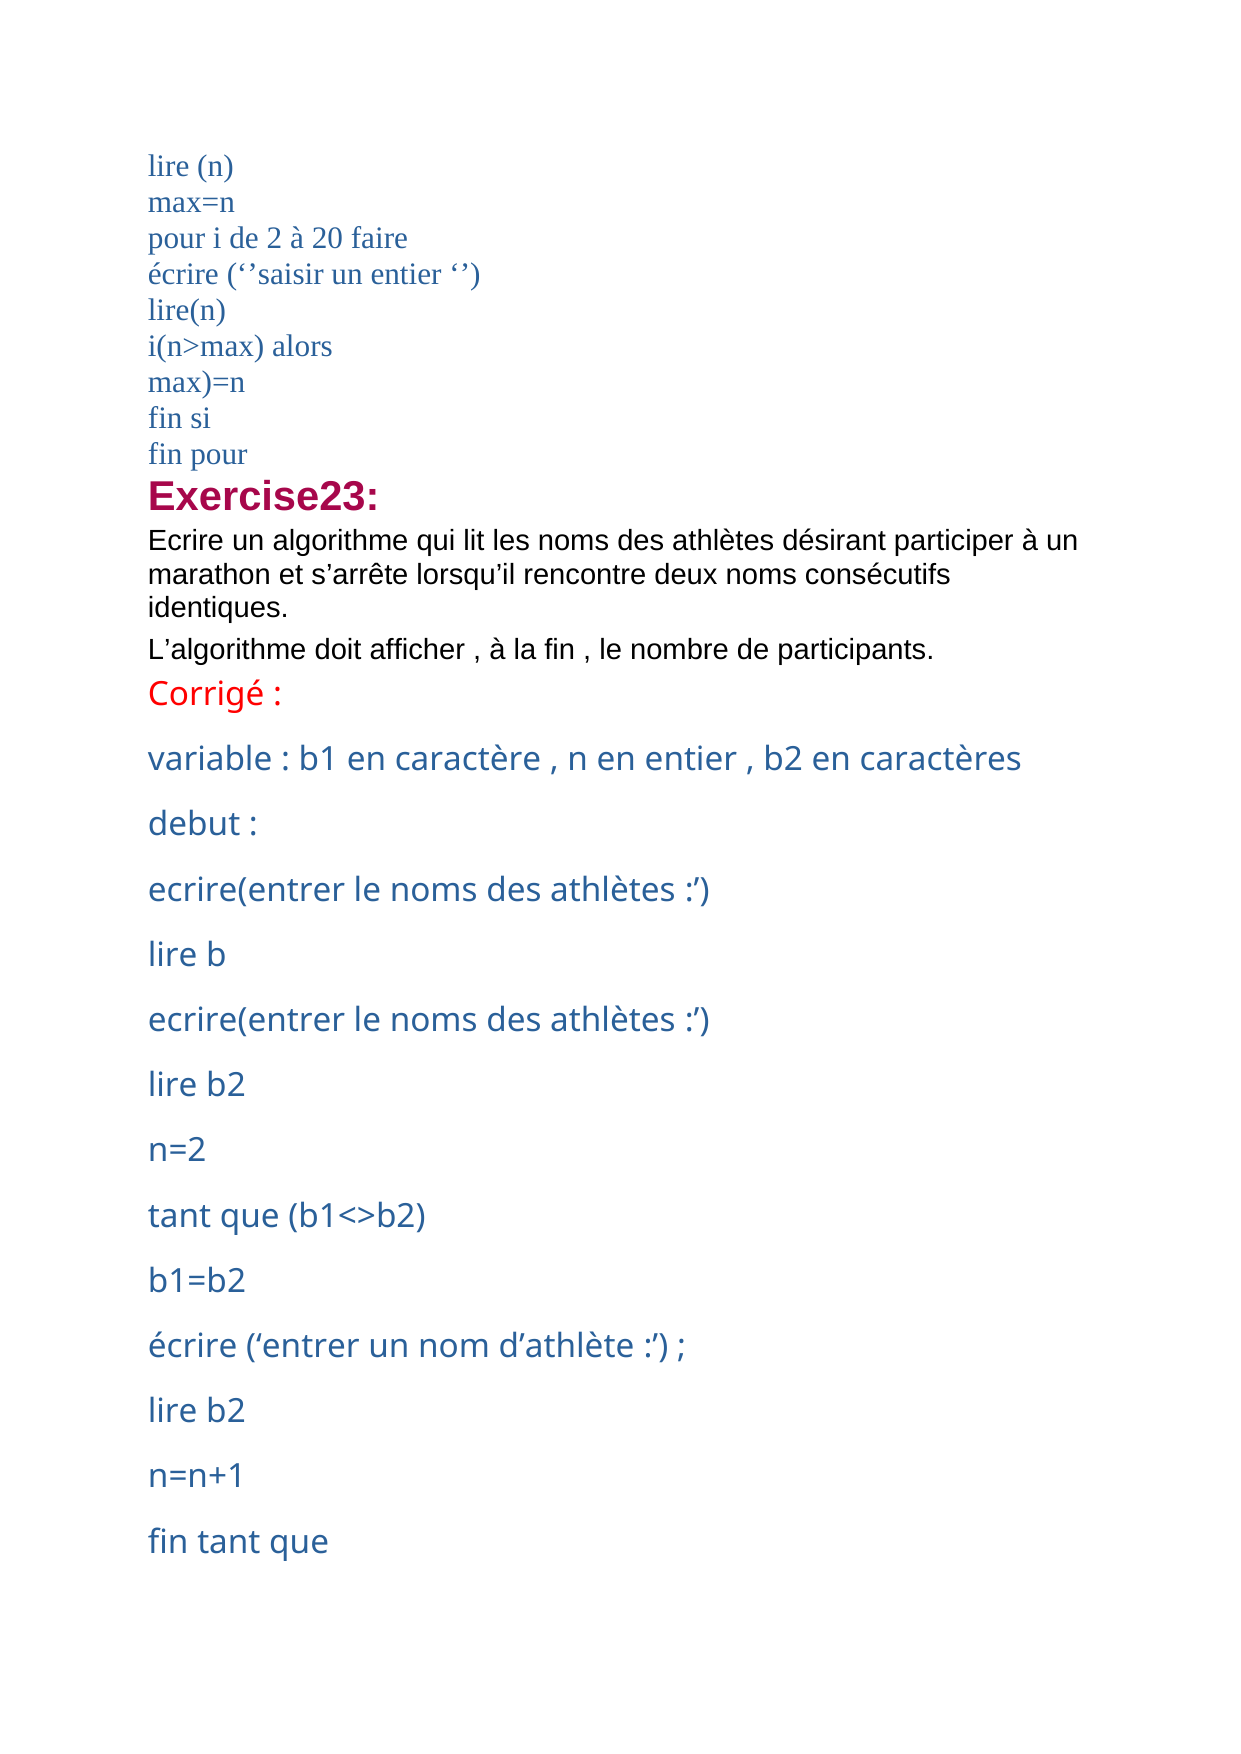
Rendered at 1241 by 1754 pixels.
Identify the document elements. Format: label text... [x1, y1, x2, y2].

text fin si [148, 399, 1093, 435]
text lire b2 [148, 1061, 1093, 1106]
text fin pour [148, 435, 1093, 471]
text max=n [148, 183, 1093, 219]
text n=2 [148, 1126, 1093, 1172]
text debut : [148, 800, 1093, 846]
text max)=n [148, 363, 1093, 399]
text écrire (‘entrer un nom d’athlète :’) ; [148, 1322, 1093, 1367]
text ecrire(entrer le noms des athlètes :’) [148, 865, 1093, 911]
text b1=b2 [148, 1257, 1093, 1302]
text Corrigé : [148, 670, 1093, 715]
text Ecrire un algorithme qui lit les noms des athlètes désirant participer à un marathon et s’arrête lorsqu’il rencontre deux noms consécutifs identiques. [148, 523, 1093, 624]
text fin tant que [148, 1517, 1093, 1563]
text Exercise23: [148, 471, 1093, 519]
text écrire (‘’saisir un entier ‘’) [148, 255, 1093, 291]
text ecrire(entrer le noms des athlètes :’) [148, 996, 1093, 1041]
text lire b2 [148, 1387, 1093, 1432]
text variable : b1 en caractère , n en entier , b2 en caractères [148, 735, 1093, 780]
text tant que (b1<>b2) [148, 1191, 1093, 1237]
text lire(n) [148, 291, 1093, 327]
text L’algorithme doit afficher , à la fin , le nombre de participants. [148, 632, 1093, 666]
text i(n>max) alors [148, 327, 1093, 363]
text pour i de 2 à 20 faire [148, 219, 1093, 255]
text n=n+1 [148, 1452, 1093, 1498]
text lire (n) [148, 148, 1093, 183]
text lire b [148, 931, 1093, 976]
